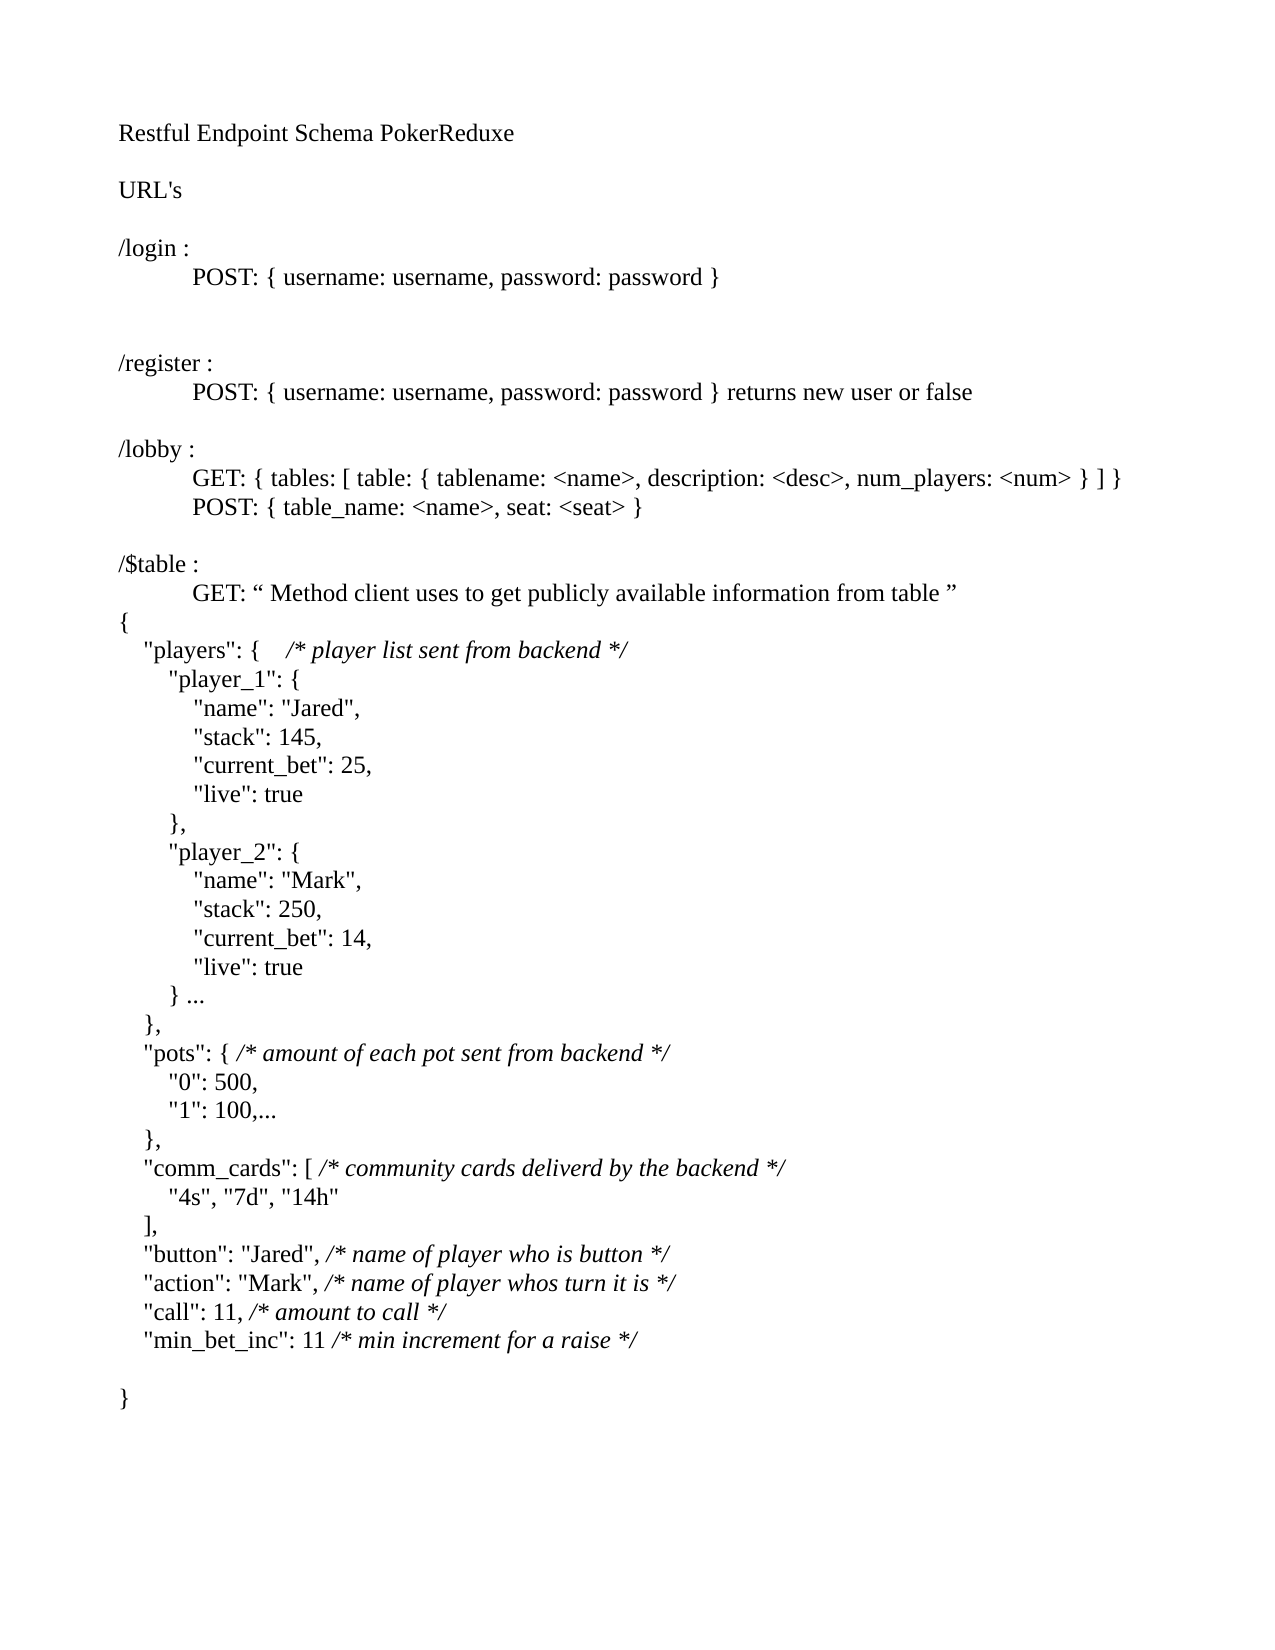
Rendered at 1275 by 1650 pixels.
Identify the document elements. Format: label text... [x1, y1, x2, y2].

text POST: { username: username, password: password } returns new user or false [118, 377, 1157, 406]
text "live": true [118, 779, 1157, 808]
text "call": 11, /* amount to call */ [118, 1297, 1157, 1326]
text }, [118, 1124, 1157, 1153]
text "current_bet": 25, [118, 751, 1157, 779]
text GET: “ Method client uses to get publicly available information from table ” [118, 578, 1157, 607]
text "player_2": { [118, 837, 1157, 866]
text "comm_cards": [ /* community cards deliverd by the backend */ [118, 1153, 1157, 1182]
text "current_bet": 14, [118, 923, 1157, 952]
text /lobby : [118, 434, 1157, 463]
text "0": 500, [118, 1067, 1157, 1096]
text "4s", "7d", "14h" [118, 1182, 1157, 1211]
text Restful Endpoint Schema PokerReduxe [118, 118, 1157, 147]
text POST: { table_name: <name>, seat: <seat> } [118, 492, 1157, 521]
text "action": "Mark", /* name of player whos turn it is */ [118, 1268, 1157, 1297]
text { [118, 607, 1157, 636]
text "player_1": { [118, 664, 1157, 693]
text "live": true [118, 952, 1157, 981]
text /login : [118, 233, 1157, 262]
text POST: { username: username, password: password } [118, 262, 1157, 291]
text "min_bet_inc": 11 /* min increment for a raise */ [118, 1326, 1157, 1354]
text "players": { /* player list sent from backend */ [118, 636, 1157, 664]
text }, [118, 808, 1157, 837]
text "name": "Jared", [118, 693, 1157, 722]
text /register : [118, 348, 1157, 377]
text GET: { tables: [ table: { tablename: <name>, description: <desc>, num_players: <num> } ] } [118, 463, 1157, 492]
text URL's [118, 176, 1157, 204]
text "stack": 250, [118, 894, 1157, 923]
text } [118, 1383, 1157, 1412]
text } ... [118, 981, 1157, 1009]
text "1": 100,... [118, 1096, 1157, 1124]
text /$table : [118, 549, 1157, 578]
text }, [118, 1009, 1157, 1038]
text ], [118, 1211, 1157, 1239]
text "pots": { /* amount of each pot sent from backend */ [118, 1038, 1157, 1067]
text "stack": 145, [118, 722, 1157, 751]
text "button": "Jared", /* name of player who is button */ [118, 1239, 1157, 1268]
text "name": "Mark", [118, 866, 1157, 894]
